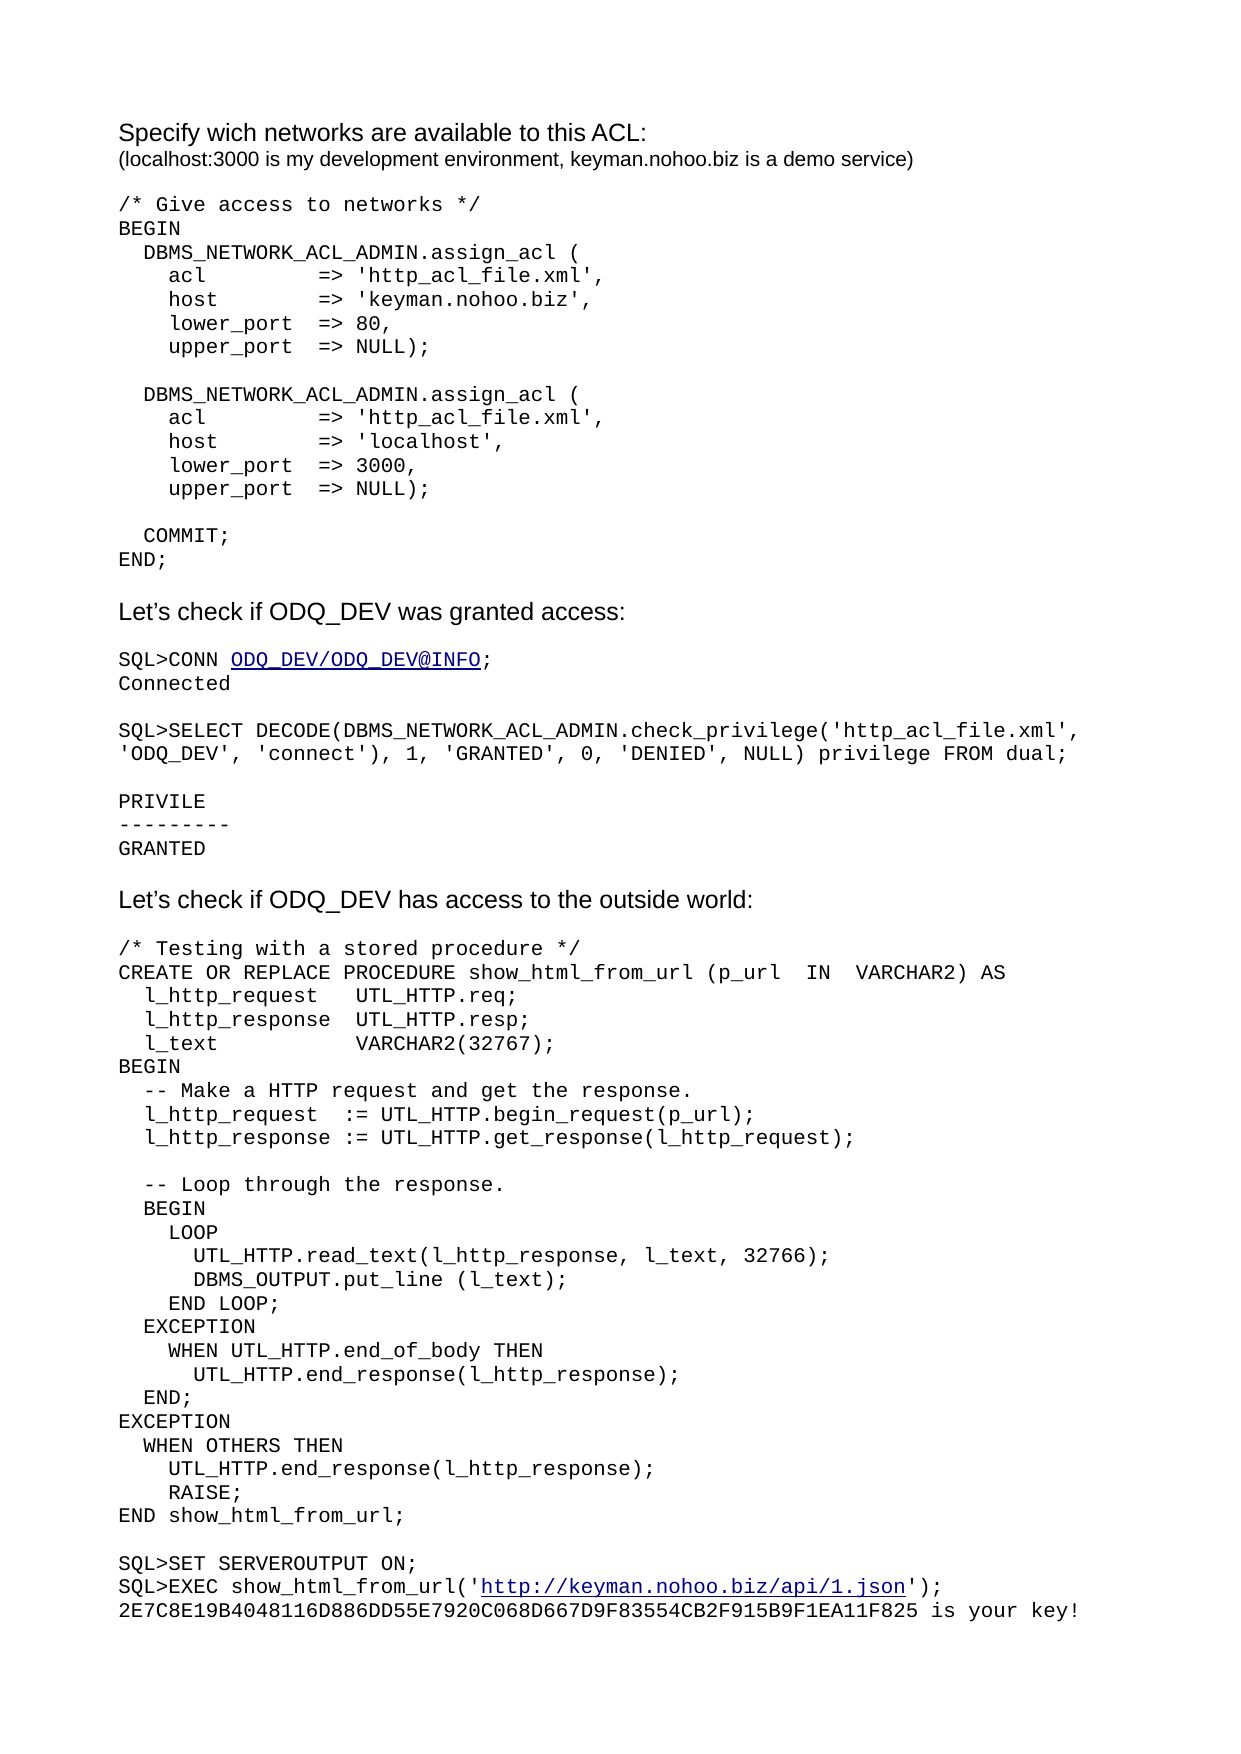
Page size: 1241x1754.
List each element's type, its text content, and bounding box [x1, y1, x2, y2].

text DBMS_NETWORK_ACL_ADMIN.assign_acl ( [118, 384, 1122, 407]
text acl => 'http_acl_file.xml', [118, 265, 1122, 289]
text Let’s check if ODQ_DEV has access to the outside world: [118, 885, 1122, 914]
text DBMS_OUTPUT.put_line (l_text); [118, 1269, 1122, 1293]
text -- Make a HTTP request and get the response. [118, 1080, 1122, 1103]
text PRIVILE [118, 791, 1122, 814]
text SQL>CONN ODQ_DEV/ODQ_DEV@INFO; [118, 649, 1122, 672]
text lower_port => 3000, [118, 454, 1122, 478]
text acl => 'http_acl_file.xml', [118, 407, 1122, 431]
text 2E7C8E19B4048116D886DD55E7920C068D667D9F83554CB2F915B9F1EA11F825 is your key! [118, 1600, 1122, 1624]
text lower_port => 80, [118, 313, 1122, 336]
text SQL>SELECT DECODE(DBMS_NETWORK_ACL_ADMIN.check_privilege('http_acl_file.xml', 'ODQ_DEV', 'connect'), 1, 'GRANTED', 0, 'DENIED', NULL) privilege FROM dual; [118, 720, 1122, 767]
text UTL_HTTP.end_response(l_http_response); [118, 1458, 1122, 1482]
text l_http_response := UTL_HTTP.get_response(l_http_request); [118, 1127, 1122, 1151]
text CREATE OR REPLACE PROCEDURE show_html_from_url (p_url IN VARCHAR2) AS [118, 962, 1122, 985]
text UTL_HTTP.end_response(l_http_response); [118, 1364, 1122, 1387]
text l_http_response UTL_HTTP.resp; [118, 1009, 1122, 1033]
text WHEN OTHERS THEN [118, 1434, 1122, 1458]
text END show_html_from_url; [118, 1506, 1122, 1529]
text l_text VARCHAR2(32767); [118, 1033, 1122, 1056]
text Specify wich networks are available to this ACL: [118, 118, 1122, 147]
text WHEN UTL_HTTP.end_of_body THEN [118, 1340, 1122, 1364]
text Connected [118, 672, 1122, 696]
text BEGIN [118, 1198, 1122, 1222]
text DBMS_NETWORK_ACL_ADMIN.assign_acl ( [118, 242, 1122, 265]
text SQL>SET SERVEROUTPUT ON; [118, 1553, 1122, 1576]
text (localhost:3000 is my development environment, keyman.nohoo.biz is a demo service) [118, 147, 1122, 171]
text upper_port => NULL); [118, 478, 1122, 502]
text GRANTED [118, 838, 1122, 862]
text host => 'localhost', [118, 431, 1122, 454]
text END LOOP; [118, 1293, 1122, 1316]
text BEGIN [118, 218, 1122, 242]
text host => 'keyman.nohoo.biz', [118, 289, 1122, 313]
text /* Testing with a stored procedure */ [118, 938, 1122, 962]
text BEGIN [118, 1056, 1122, 1080]
text END; [118, 549, 1122, 573]
text LOOP [118, 1222, 1122, 1245]
text END; [118, 1387, 1122, 1411]
text -- Loop through the response. [118, 1174, 1122, 1198]
text UTL_HTTP.read_text(l_http_response, l_text, 32766); [118, 1245, 1122, 1269]
text EXCEPTION [118, 1411, 1122, 1434]
text l_http_request UTL_HTTP.req; [118, 985, 1122, 1009]
text Let’s check if ODQ_DEV was granted access: [118, 596, 1122, 625]
text /* Give access to networks */ [118, 194, 1122, 218]
text EXCEPTION [118, 1316, 1122, 1340]
text --------- [118, 814, 1122, 838]
text RAISE; [118, 1482, 1122, 1506]
text COMMIT; [118, 526, 1122, 549]
text l_http_request := UTL_HTTP.begin_request(p_url); [118, 1103, 1122, 1127]
text SQL>EXEC show_html_from_url('http://keyman.nohoo.biz/api/1.json'); [118, 1576, 1122, 1600]
text upper_port => NULL); [118, 336, 1122, 360]
